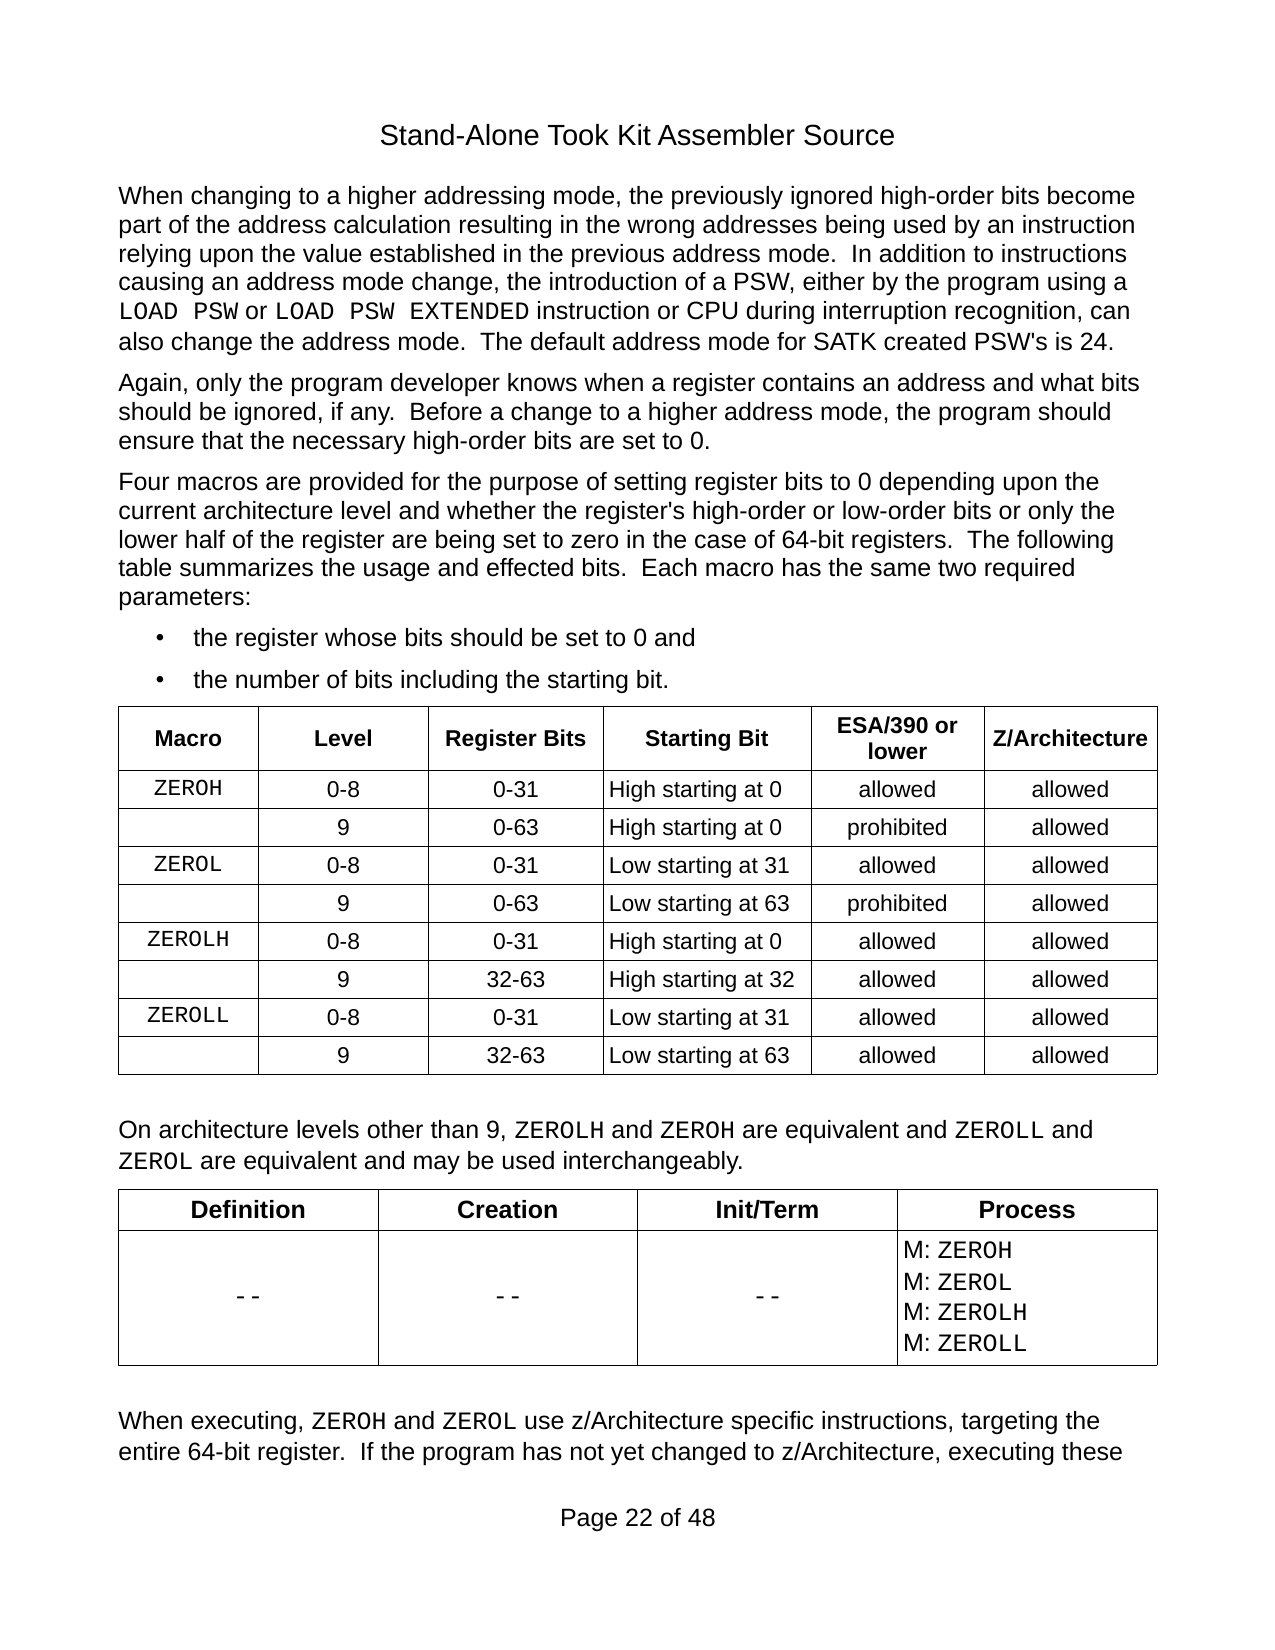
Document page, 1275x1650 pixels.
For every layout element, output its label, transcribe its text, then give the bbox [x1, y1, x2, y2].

table_cell ZEROLH [119, 923, 258, 960]
table_header Creation [379, 1190, 637, 1230]
table_cell 32-63 [429, 1037, 603, 1074]
table_cell 9 [259, 885, 428, 922]
table_cell allowed [985, 847, 1157, 884]
table_cell 9 [259, 961, 428, 998]
table_header ESA/390 or lower [812, 707, 984, 770]
table_cell 0-31 [429, 771, 603, 808]
table_cell 0-31 [429, 847, 603, 884]
table_cell allowed [812, 847, 984, 884]
table_cell Low starting at 31 [604, 847, 811, 884]
table_cell ZEROH [119, 771, 258, 808]
table_cell allowed [985, 961, 1157, 998]
table_cell allowed [985, 923, 1157, 960]
table_cell High starting at 0 [604, 771, 811, 808]
table_header Level [259, 707, 428, 770]
table_cell allowed [985, 771, 1157, 808]
table_cell M: ZEROH M: ZEROL M: ZEROLH M: ZEROLL [898, 1231, 1157, 1365]
text When executing, ZEROH and ZEROL use z/Architecture specific instructions, targeting the entire 64-bit register. If the program has not yet changed to z/Architecture, executing these [118, 1406, 1157, 1466]
table_cell High starting at 32 [604, 961, 811, 998]
table_cell ZEROL [119, 847, 258, 884]
table_cell allowed [812, 771, 984, 808]
table_cell Low starting at 63 [604, 1037, 811, 1074]
table_cell allowed [812, 923, 984, 960]
table_header Macro [119, 707, 258, 770]
table_cell allowed [812, 961, 984, 998]
table_cell 0-63 [429, 809, 603, 846]
table_cell allowed [985, 885, 1157, 922]
text When changing to a higher addressing mode, the previously ignored high-order bits become part of the address calculation resulting in the wrong addresses being used by an instruction relying upon the value established in the previous address mode. In addition to instructions causing an address mode change, the introduction of a PSW, either by the program using a LOAD PSW or LOAD PSW EXTENDED instruction or CPU during interruption recognition, can also change the address mode. The default address mode for SATK created PSW's is 24. [118, 181, 1157, 356]
text Again, only the program developer knows when a register contains an address and what bits should be ignored, if any. Before a change to a higher address mode, the program should ensure that the necessary high-order bits are set to 0. [118, 368, 1157, 454]
table_cell allowed [985, 999, 1157, 1036]
list the register whose bits should be set to 0 and [156, 623, 1157, 652]
table_cell 0-31 [429, 999, 603, 1036]
table_cell prohibited [812, 809, 984, 846]
table_cell Low starting at 63 [604, 885, 811, 922]
table_cell 9 [259, 1037, 428, 1074]
table_cell [119, 1037, 258, 1074]
table_cell High starting at 0 [604, 923, 811, 960]
table_cell 0-8 [259, 771, 428, 808]
table_cell 0-63 [429, 885, 603, 922]
table_header Z/Architecture [985, 707, 1157, 770]
table_cell allowed [812, 999, 984, 1036]
table_cell prohibited [812, 885, 984, 922]
table_cell -- [638, 1231, 897, 1365]
table_cell High starting at 0 [604, 809, 811, 846]
table_cell allowed [985, 1037, 1157, 1074]
table_cell Low starting at 31 [604, 999, 811, 1036]
table_cell 0-31 [429, 923, 603, 960]
table_cell [119, 961, 258, 998]
table_header Process [898, 1190, 1157, 1230]
table_header Starting Bit [604, 707, 811, 770]
table_cell 0-8 [259, 847, 428, 884]
table_header Definition [119, 1190, 378, 1230]
table_cell 0-8 [259, 999, 428, 1036]
text On architecture levels other than 9, ZEROLH and ZEROH are equivalent and ZEROLL and ZEROL are equivalent and may be used interchangeably. [118, 1115, 1157, 1177]
table_cell [119, 809, 258, 846]
table_cell [119, 885, 258, 922]
table_header Init/Term [638, 1190, 897, 1230]
table_cell allowed [812, 1037, 984, 1074]
table_cell -- [379, 1231, 637, 1365]
table_cell allowed [985, 809, 1157, 846]
table_cell 0-8 [259, 923, 428, 960]
text Four macros are provided for the purpose of setting register bits to 0 depending upon the current architecture level and whether the register's high-order or low-order bits or only the lower half of the register are being set to zero in the case of 64-bit registers. The following table summarizes the usage and effected bits. Each macro has the same two required parameters: [118, 467, 1157, 611]
table_cell -- [119, 1231, 378, 1365]
list the number of bits including the starting bit. [156, 665, 1157, 693]
table_cell 32-63 [429, 961, 603, 998]
table_cell ZEROLL [119, 999, 258, 1036]
table_header Register Bits [429, 707, 603, 770]
table_cell 9 [259, 809, 428, 846]
